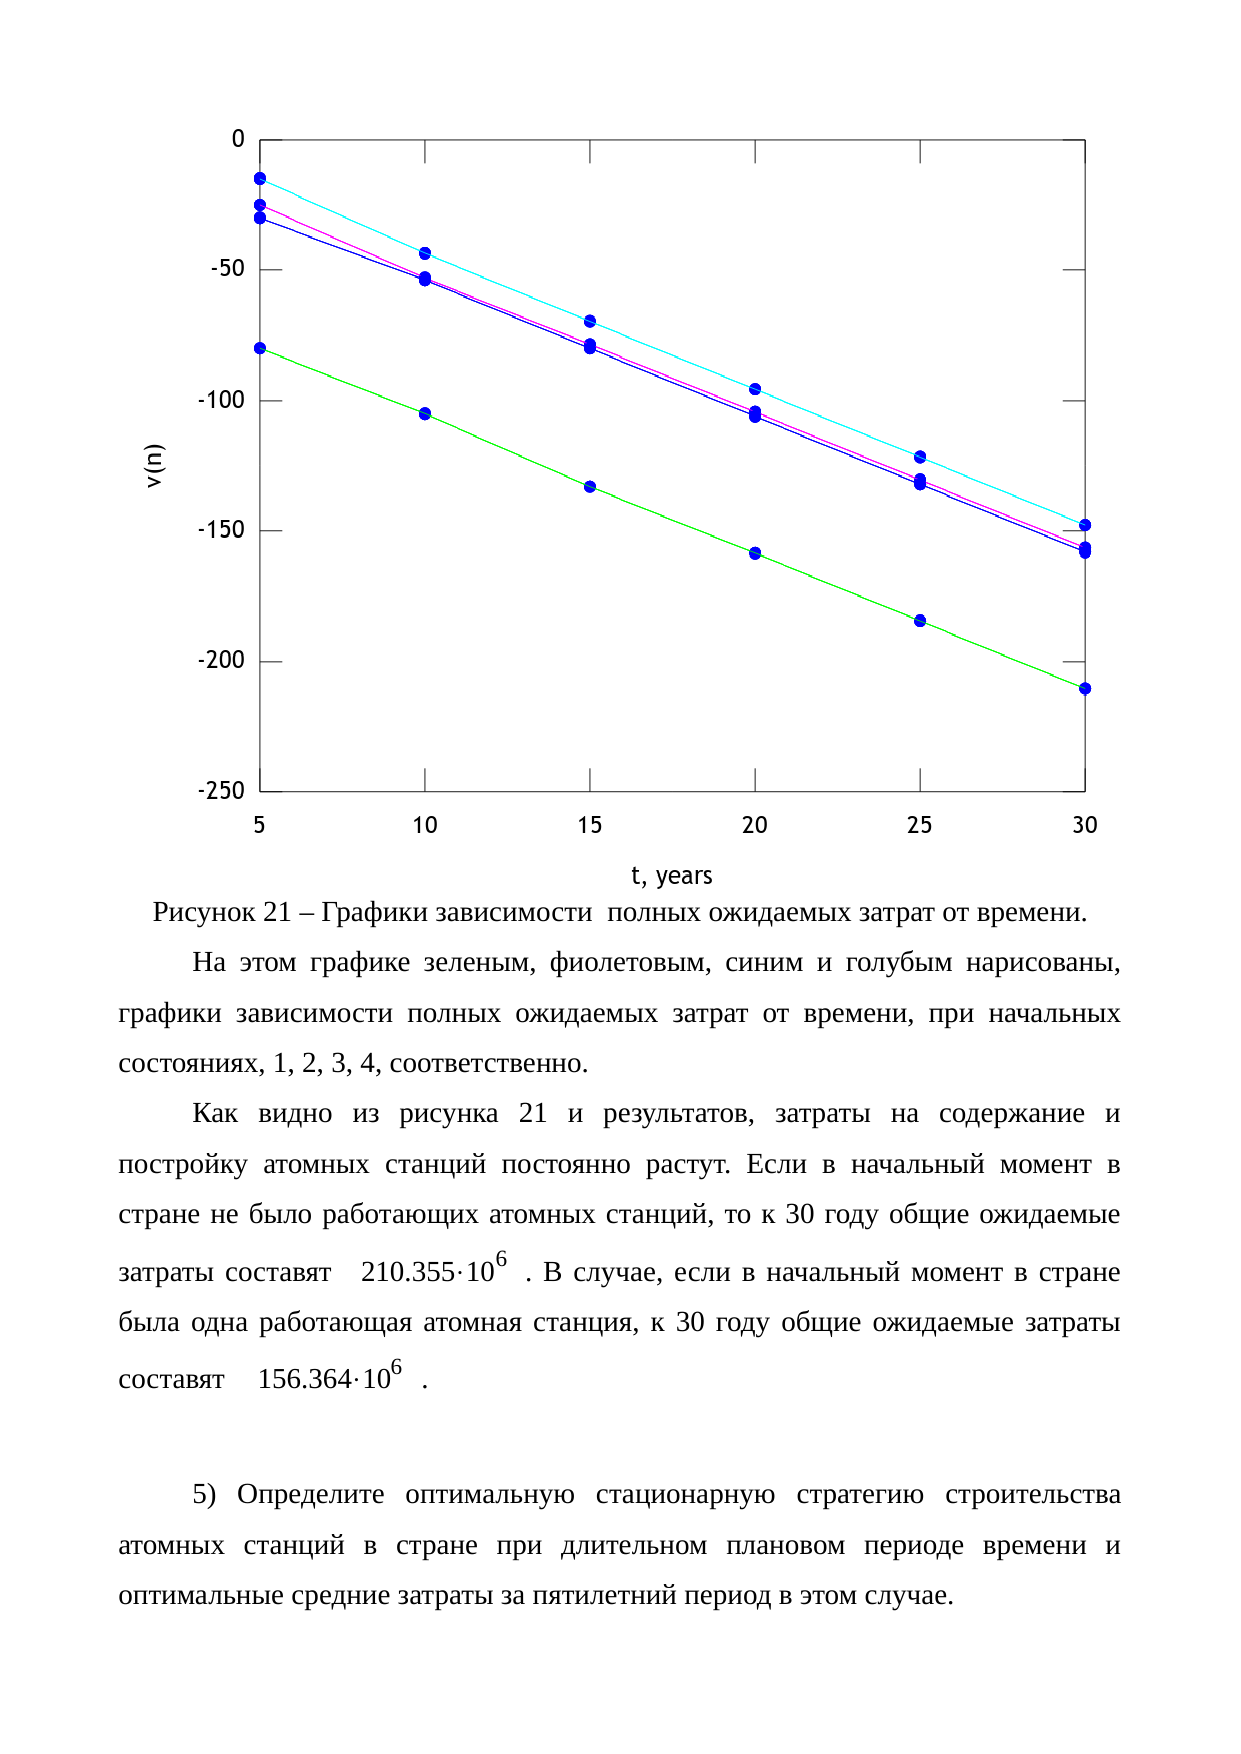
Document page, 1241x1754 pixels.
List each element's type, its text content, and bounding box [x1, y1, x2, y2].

picture [132, 118, 1108, 895]
text Как видно из рисунка 21 и результатов, затраты на содержание и постройку атомных станций постоянно растут. Если в начальный момент в стране не было работающих атомных станций, то к 30 году общие ожидаемые затраты составят . В случае, если в начальный момент в стране была одна работающая атомная станция, к 30 году общие ожидаемые затраты составят . [118, 1096, 1122, 1395]
text На этом графике зеленым, фиолетовым, синим и голубым нарисованы, графики зависимости полных ожидаемых затрат от времени, при начальных состояниях, 1, 2, 3, 4, соответственно. [118, 944, 1122, 1079]
text 5) Определите оптимальную стационарную стратегию строительства атомных станций в стране при длительном плановом периоде времени и оптимальные средние затраты за пятилетний период в этом случае. [118, 1477, 1122, 1611]
list Рисунок 21 – Графики зависимости полных ожидаемых затрат от времени. [118, 118, 1122, 928]
